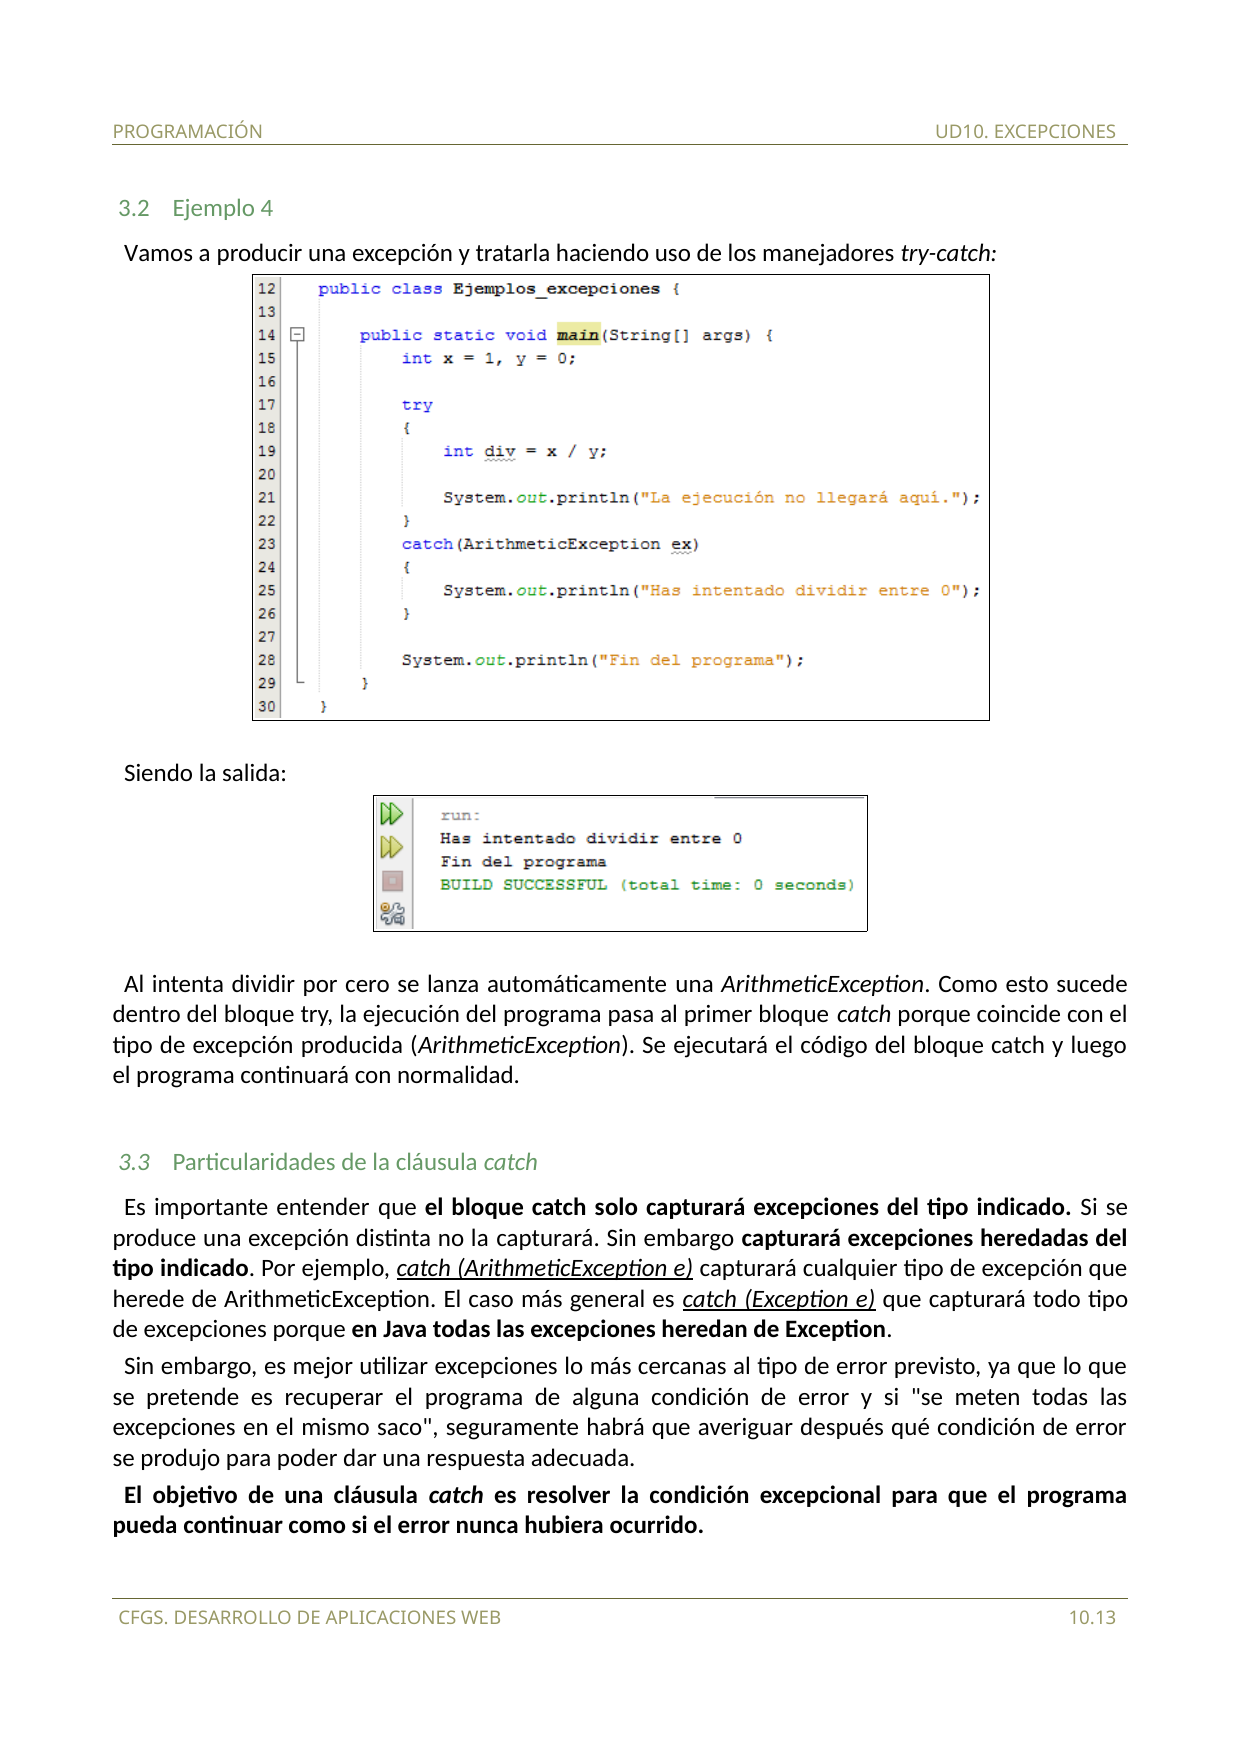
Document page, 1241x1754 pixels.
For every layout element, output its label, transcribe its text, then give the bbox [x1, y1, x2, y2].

text Sin embargo, es mejor utilizar excepciones lo más cercanas al tipo de error previsto, ya que lo que se pretende es recuperar el programa de alguna condición de error y si "se meten todas las excepciones en el mismo saco", seguramente habrá que averiguar después qué condición de error se produjo para poder dar una respuesta adecuada. [112, 1350, 1128, 1472]
text Siendo la salida: [112, 757, 1128, 788]
picture [376, 797, 865, 929]
subtitle Ejemplo 4 [112, 192, 1128, 223]
text El objetivo de una cláusula catch es resolver la condición excepcional para que el programa pueda continuar como si el error nunca hubiera ocurrido. [112, 1479, 1128, 1540]
text Vamos a producir una excepción y tratarla haciendo uso de los manejadores try-catch: [112, 237, 1128, 268]
picture [254, 277, 986, 718]
text Al intenta dividir por cero se lanza automáticamente una ArithmeticException. Como esto sucede dentro del bloque try, la ejecución del programa pasa al primer bloque catch porque coincide con el tipo de excepción producida (ArithmeticException). Se ejecutará el código del bloque catch y luego el programa continuará con normalidad. [112, 968, 1128, 1090]
text Es importante entender que el bloque catch solo capturará excepciones del tipo indicado. Si se produce una excepción distinta no la capturará. Sin embargo capturará excepciones heredadas del tipo indicado. Por ejemplo, catch (ArithmeticException e) capturará cualquier tipo de excepción que herede de ArithmeticException. El caso más general es catch (Exception e) que capturará todo tipo de excepciones porque en Java todas las excepciones heredan de Exception. [112, 1191, 1128, 1344]
subtitle Particularidades de la cláusula catch [112, 1146, 1128, 1177]
